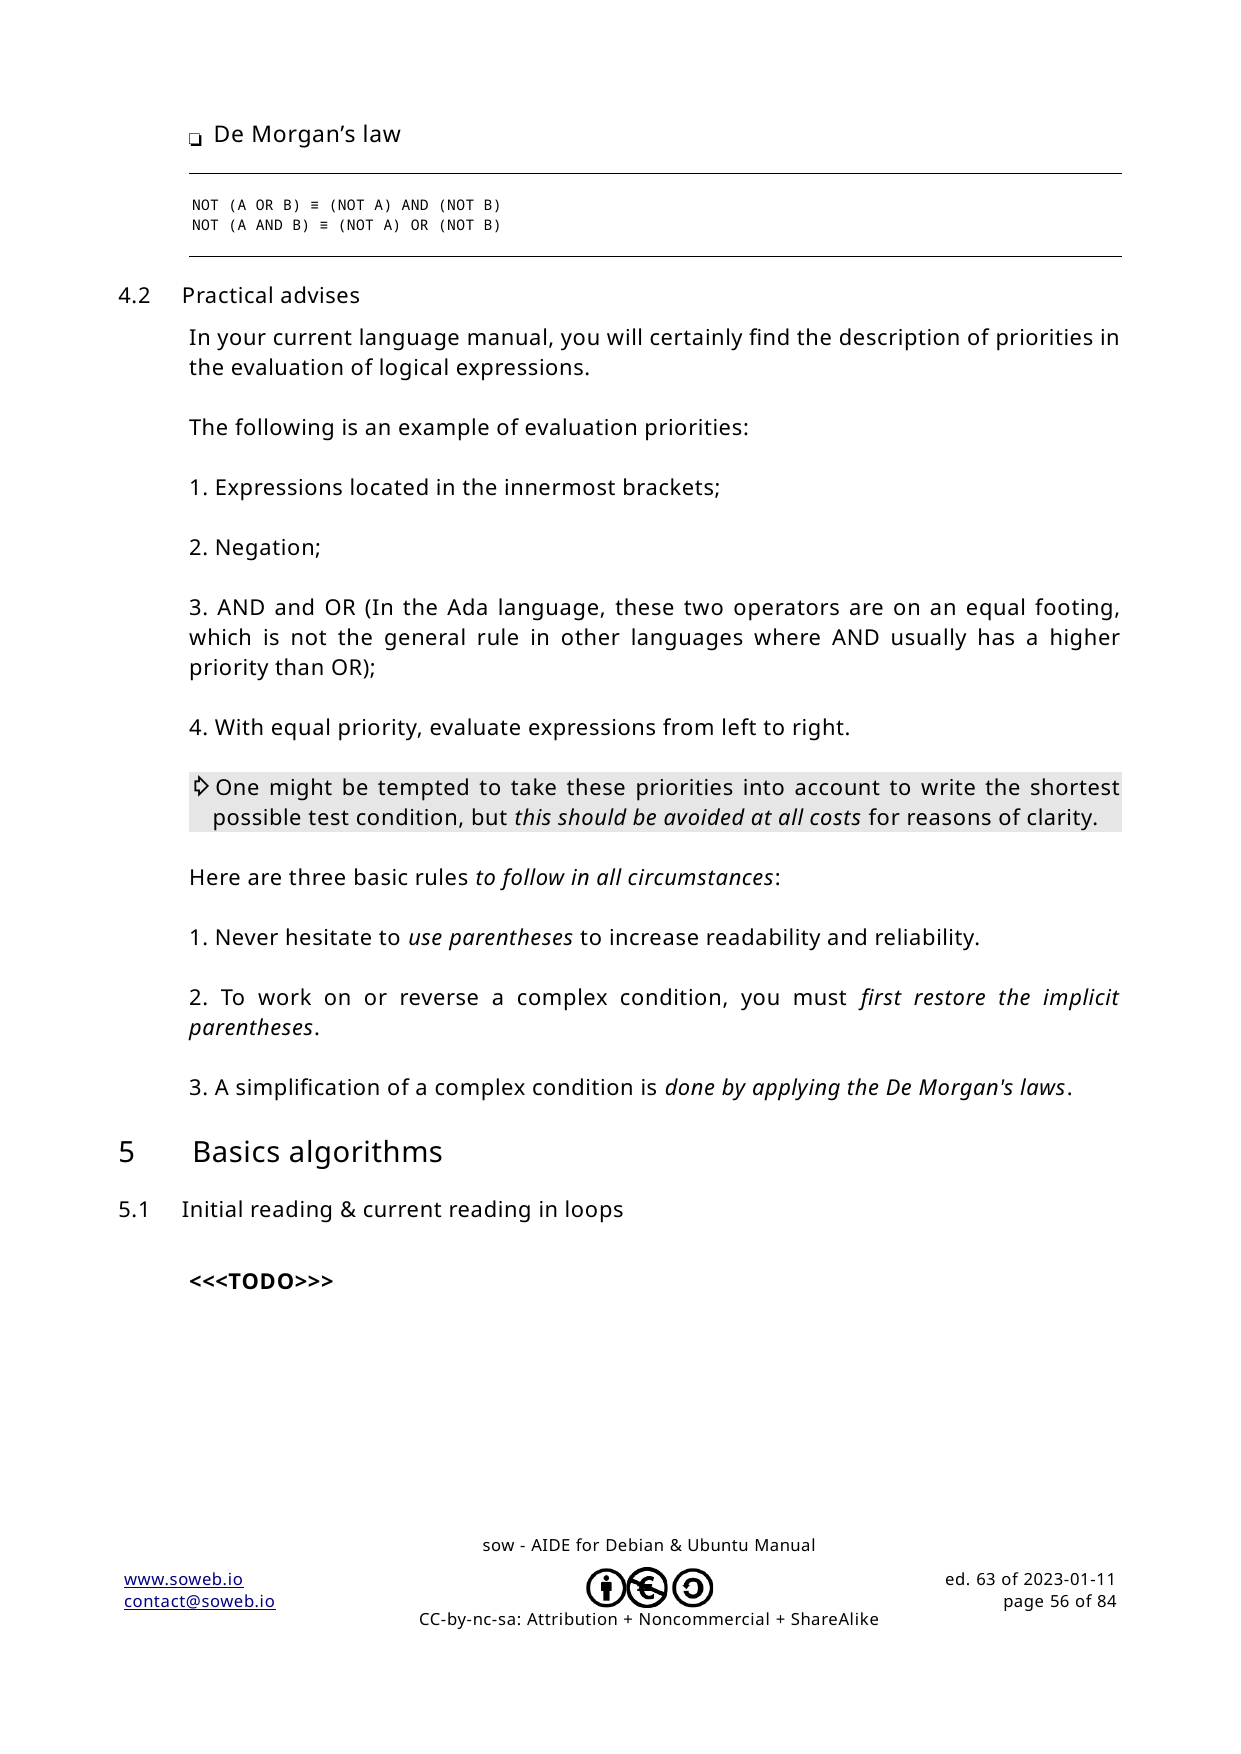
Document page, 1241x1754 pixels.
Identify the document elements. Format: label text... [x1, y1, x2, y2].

picture [672, 1567, 714, 1608]
picture [585, 1567, 668, 1608]
text In your current language manual, you will certainly find the description of priorities in the evaluation of logical expressions. [189, 322, 1122, 382]
text Here are three basic rules to follow in all circumstances: [189, 862, 1122, 892]
subtitle Practical advises [118, 280, 1122, 310]
text 3. AND and OR (In the Ada language, these two operators are on an equal footing, which is not the general rule in other languages where AND usually has a higher priority than OR); [189, 592, 1122, 682]
text 4. With equal priority, evaluate expressions from left to right. [189, 712, 1122, 742]
subtitle Basics algorithms [118, 1131, 1122, 1171]
list One might be tempted to take these priorities into account to write the shortest possible test condition, but this should be avoided at all costs for reasons of clarity. [189, 772, 1122, 832]
text 1. Expressions located in the innermost brackets; [189, 472, 1122, 502]
text 2. To work on or reverse a complex condition, you must first restore the implicit parentheses. [189, 982, 1122, 1042]
text 1. Never hesitate to use parentheses to increase readability and reliability. [189, 922, 1122, 952]
text 2. Negation; [189, 532, 1122, 562]
text The following is an example of evaluation priorities: [189, 412, 1122, 442]
list NOT (A OR B) ≡ (NOT A) AND (NOT B) [189, 174, 1122, 211]
text <<<TODO>>> [189, 1266, 1122, 1296]
subtitle Initial reading & current reading in loops [118, 1194, 1122, 1224]
text 3. A simplification of a complex condition is done by applying the De Morgan's laws. [189, 1072, 1122, 1102]
subtitle De Morgan’s law [189, 118, 1122, 161]
list NOT (A AND B) ≡ (NOT A) OR (NOT B) [189, 211, 1122, 256]
